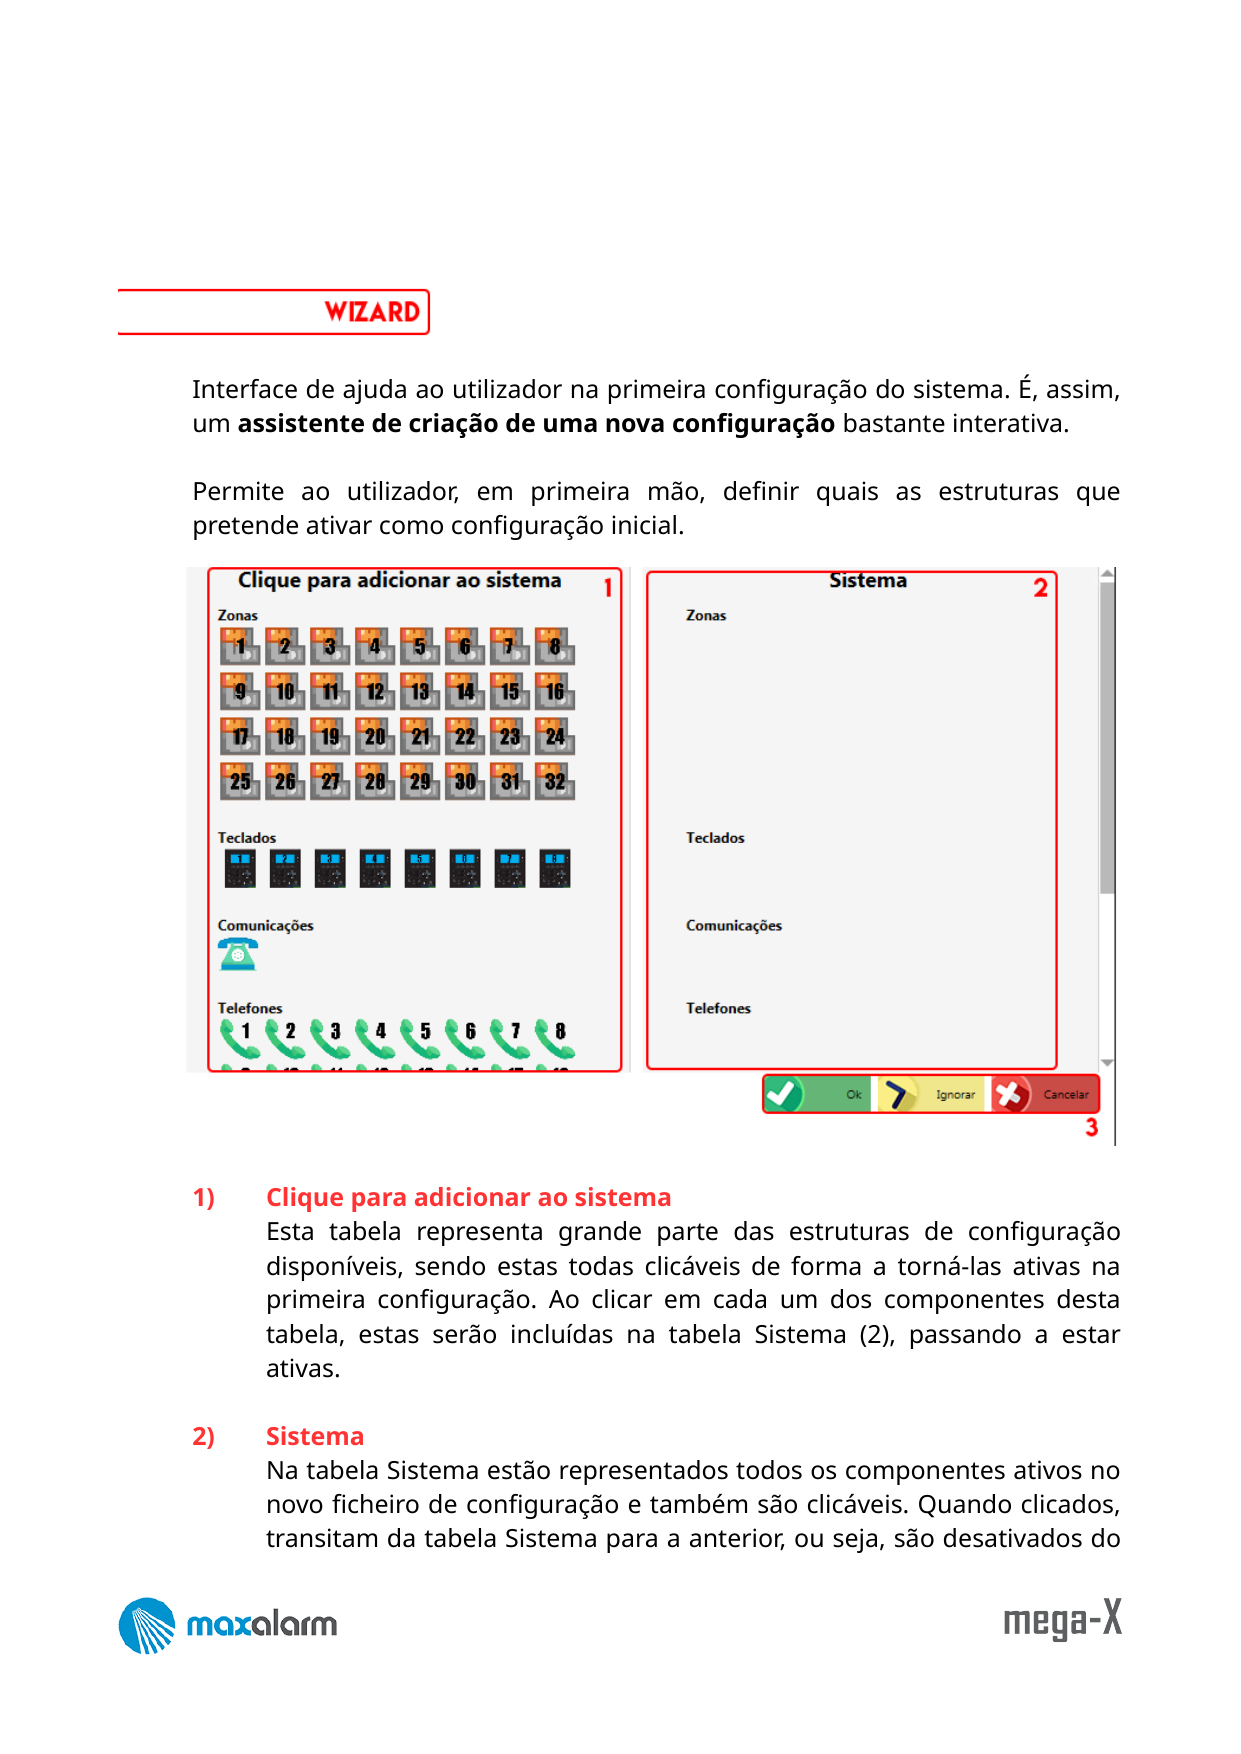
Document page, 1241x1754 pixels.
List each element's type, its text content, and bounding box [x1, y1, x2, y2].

text Na tabela Sistema estão representados todos os componentes ativos no novo ficheiro de configuração e também são clicáveis. Quando clicados, transitam da tabela Sistema para a anterior, ou seja, são desativados do [266, 1452, 1122, 1555]
picture [998, 1595, 1126, 1645]
list Clique para adicionar ao sistema [192, 1180, 1122, 1214]
text Permite ao utilizador, em primeira mão, definir quais as estruturas que pretende ativar como configuração inicial. [192, 473, 1122, 542]
picture [118, 281, 439, 343]
text Esta tabela representa grande parte das estruturas de configuração disponíveis, sendo estas todas clicáveis de forma a torná-las ativas na primeira configuração. Ao clicar em cada um dos componentes desta tabela, estas serão incluídas na tabela Sistema (2), passando a estar ativas. [266, 1214, 1122, 1384]
picture [117, 1593, 339, 1663]
text Interface de ajuda ao utilizador na primeira configuração do sistema. É, assim, um assistente de criação de uma nova configuração bastante interativa. [192, 371, 1122, 439]
list Sistema [192, 1418, 1122, 1452]
picture [186, 567, 1117, 1146]
